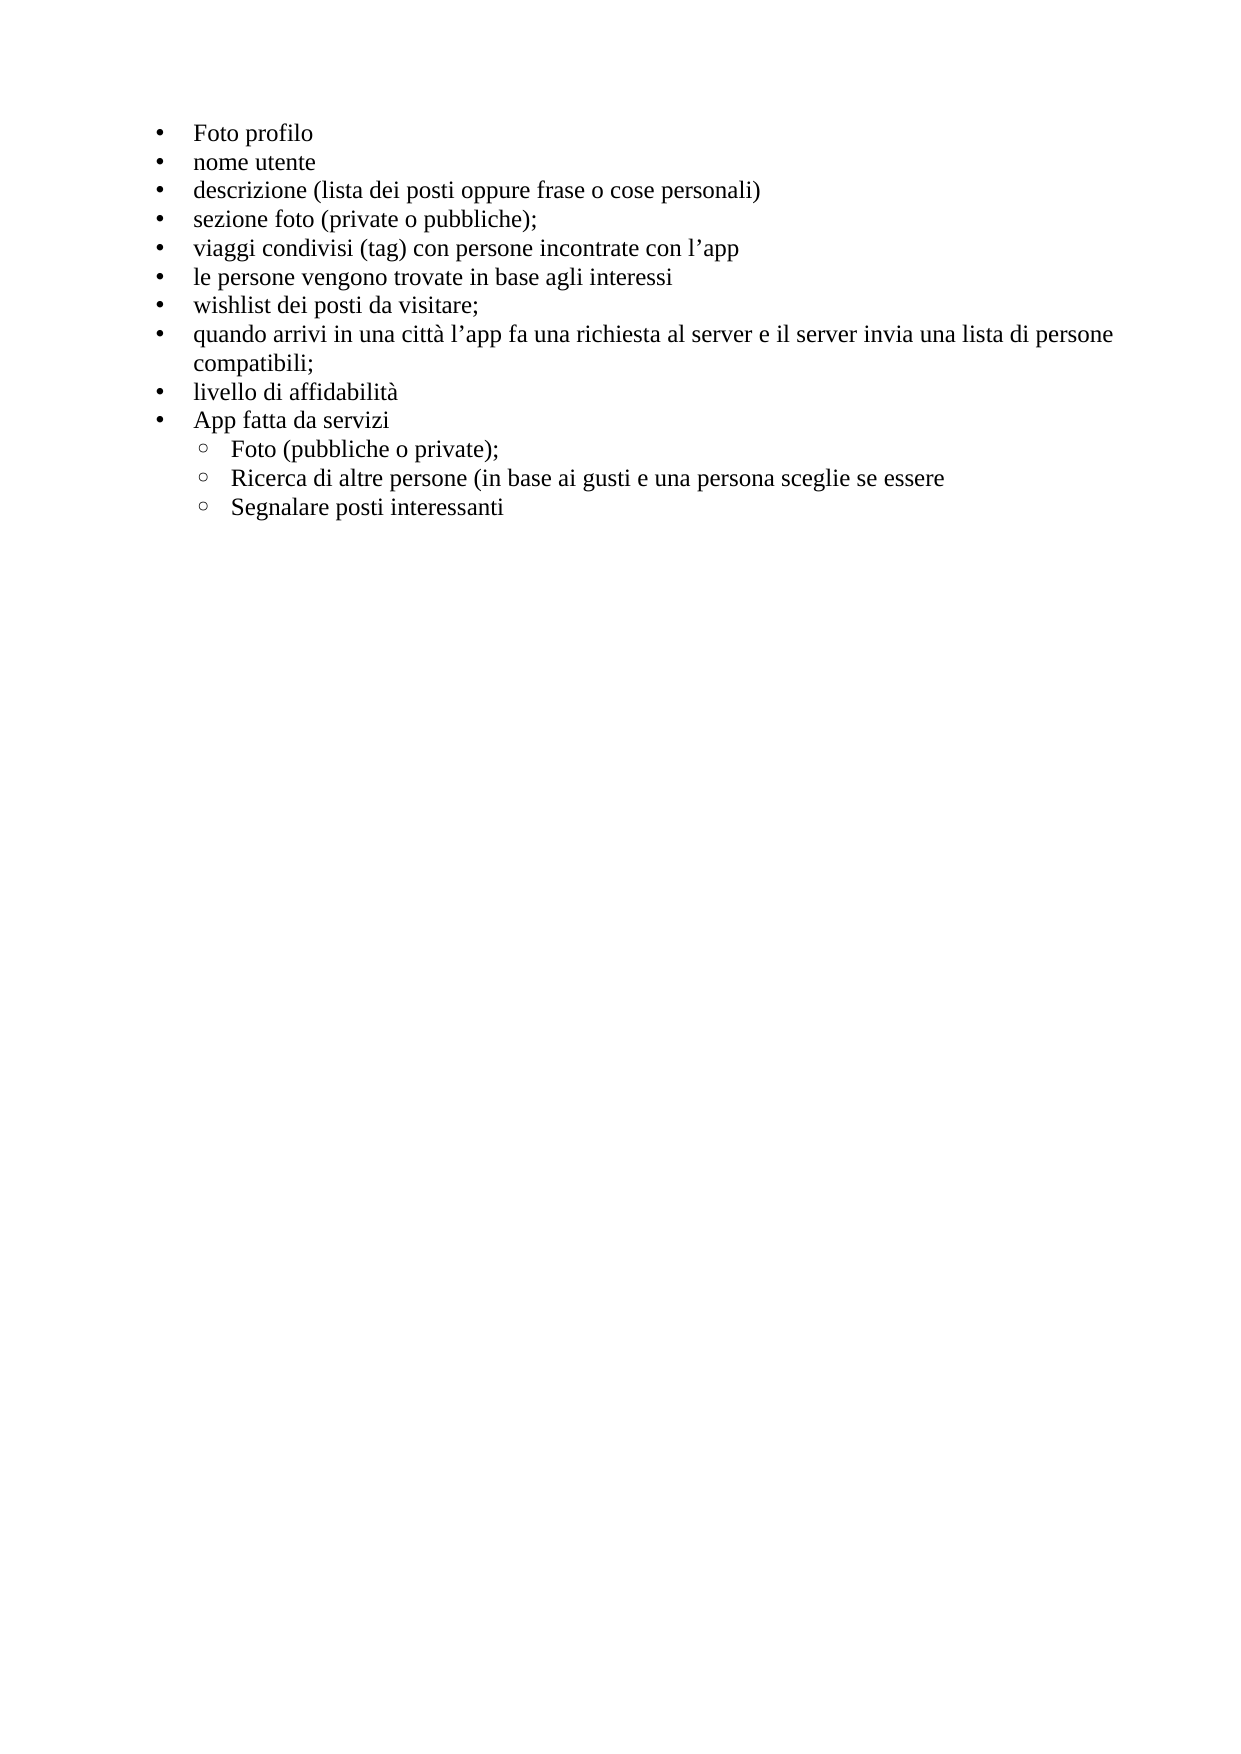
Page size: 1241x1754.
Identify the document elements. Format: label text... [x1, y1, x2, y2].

list quando arrivi in una città l’app fa una richiesta al server e il server invia una lista di persone compatibili; [156, 319, 1122, 377]
list nome utente [156, 147, 1122, 176]
list Foto (pubbliche o private); [193, 434, 1122, 463]
list Segnalare posti interessanti [193, 492, 1122, 521]
list Foto profilo [156, 118, 1122, 147]
list le persone vengono trovate in base agli interessi [156, 262, 1122, 291]
list livello di affidabilità [156, 377, 1122, 406]
list sezione foto (private o pubbliche); [156, 204, 1122, 233]
list viaggi condivisi (tag) con persone incontrate con l’app [156, 233, 1122, 262]
list App fatta da servizi [156, 406, 1122, 434]
list descrizione (lista dei posti oppure frase o cose personali) [156, 176, 1122, 204]
list Ricerca di altre persone (in base ai gusti e una persona sceglie se essere [193, 463, 1122, 492]
list wishlist dei posti da visitare; [156, 291, 1122, 319]
